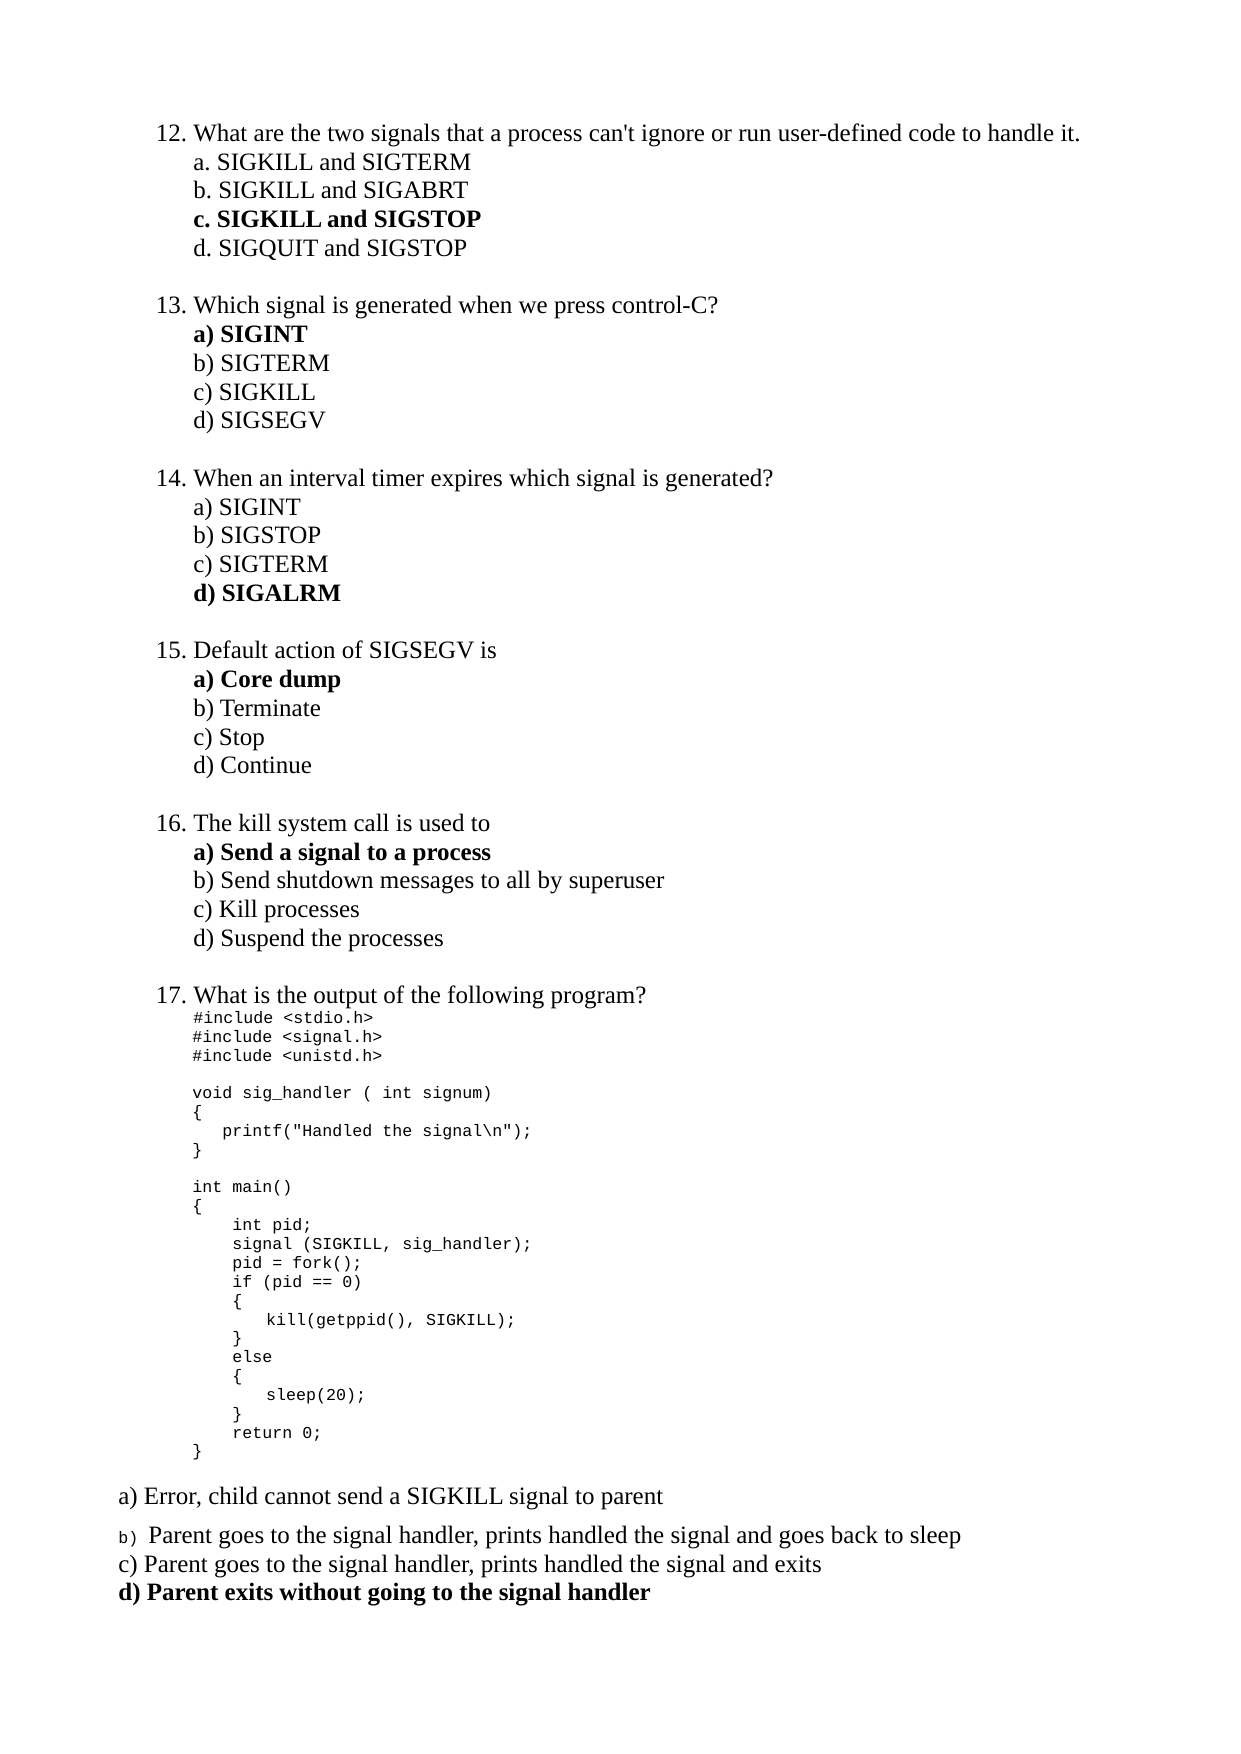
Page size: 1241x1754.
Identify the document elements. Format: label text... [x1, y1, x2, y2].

list What is the output of the following program? [156, 981, 1122, 1009]
text if (pid == 0) [118, 1273, 1122, 1292]
text } [118, 1330, 1122, 1349]
text #include <signal.h> [118, 1028, 1122, 1047]
text sleep(20); [118, 1386, 1122, 1405]
text int main() [118, 1179, 1122, 1198]
list d. SIGQUIT and SIGSTOP [156, 233, 1122, 262]
text { [118, 1368, 1122, 1386]
text { [118, 1198, 1122, 1217]
list #include <stdio.h> [156, 1009, 1122, 1028]
list The kill system call is used to a) Send a signal to a process b) Send shutdown messages to all by superuser c) Kill processes d) Suspend the processes [156, 808, 1122, 981]
text void sig_handler ( int signum) [118, 1085, 1122, 1104]
list When an interval timer expires which signal is generated? a) SIGINT b) SIGSTOP c) SIGTERM d) SIGALRM [156, 463, 1122, 636]
text pid = fork(); [118, 1254, 1122, 1273]
text a) Error, child cannot send a SIGKILL signal to parent [118, 1481, 1122, 1509]
text else [118, 1349, 1122, 1368]
text int pid; [118, 1217, 1122, 1236]
text } [118, 1405, 1122, 1424]
text printf("Handled the signal\n"); [118, 1122, 1122, 1141]
list What are the two signals that a process can't ignore or run user-defined code to handle it. [156, 118, 1122, 147]
text return 0; [118, 1424, 1122, 1443]
list a. SIGKILL and SIGTERM [156, 147, 1122, 176]
list Which signal is generated when we press control-C? a) SIGINT b) SIGTERM c) SIGKILL d) SIGSEGV [156, 291, 1122, 463]
text kill(getppid(), SIGKILL); [118, 1311, 1122, 1330]
text signal (SIGKILL, sig_handler); [118, 1236, 1122, 1254]
text #include <unistd.h> [118, 1047, 1122, 1066]
text { [118, 1292, 1122, 1311]
list c. SIGKILL and SIGSTOP [156, 204, 1122, 233]
text } [118, 1141, 1122, 1160]
text { [118, 1104, 1122, 1122]
list b. SIGKILL and SIGABRT [156, 176, 1122, 204]
list Default action of SIGSEGV is a) Core dump b) Terminate c) Stop d) Continue [156, 636, 1122, 808]
text b) Parent goes to the signal handler, prints handled the signal and goes back to sleep c) Parent goes to the signal handler, prints handled the signal and exits d) Parent exits without going to the signal handler [118, 1520, 1122, 1635]
text } [118, 1443, 1122, 1462]
